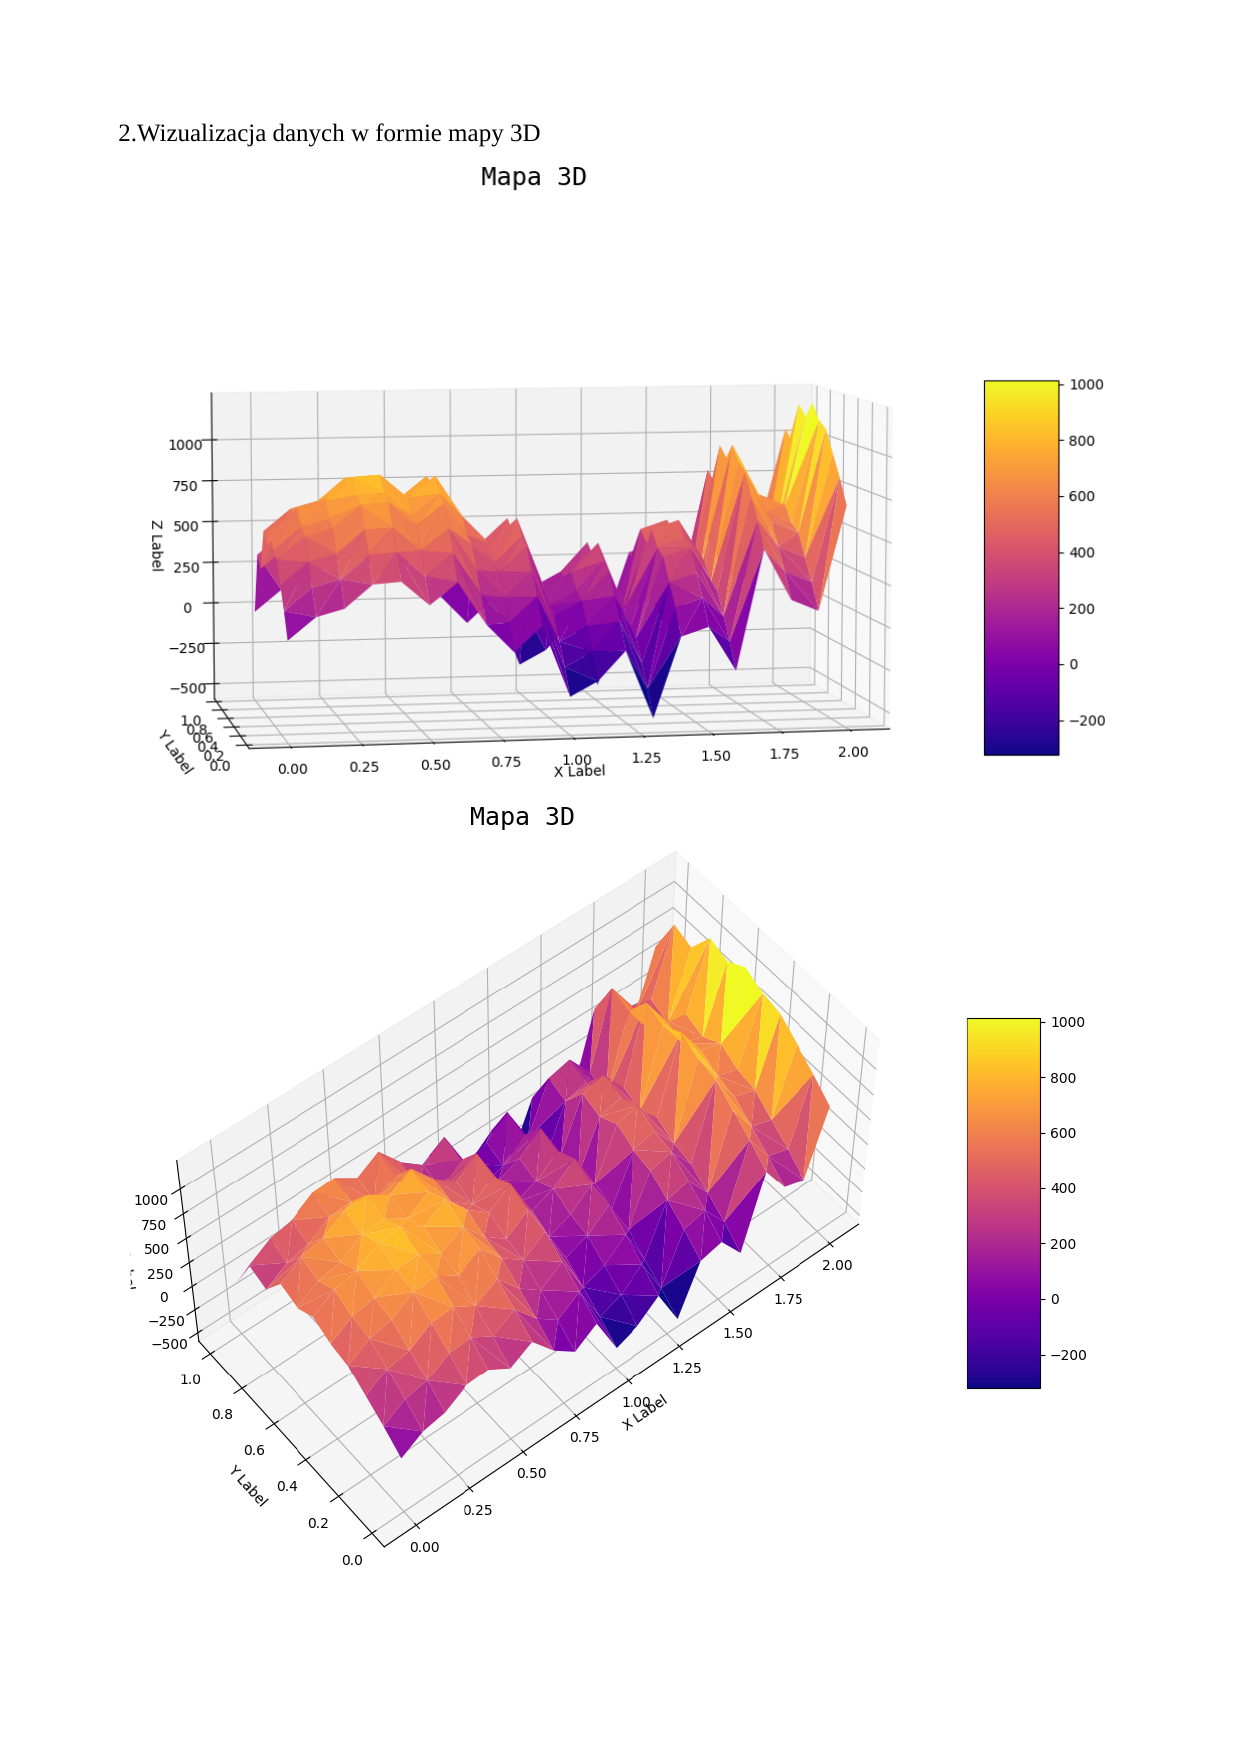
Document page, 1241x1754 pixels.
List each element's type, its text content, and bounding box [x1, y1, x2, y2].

text 2.Wizualizacja danych w formie mapy 3D [118, 118, 1122, 147]
picture [130, 160, 1135, 1568]
